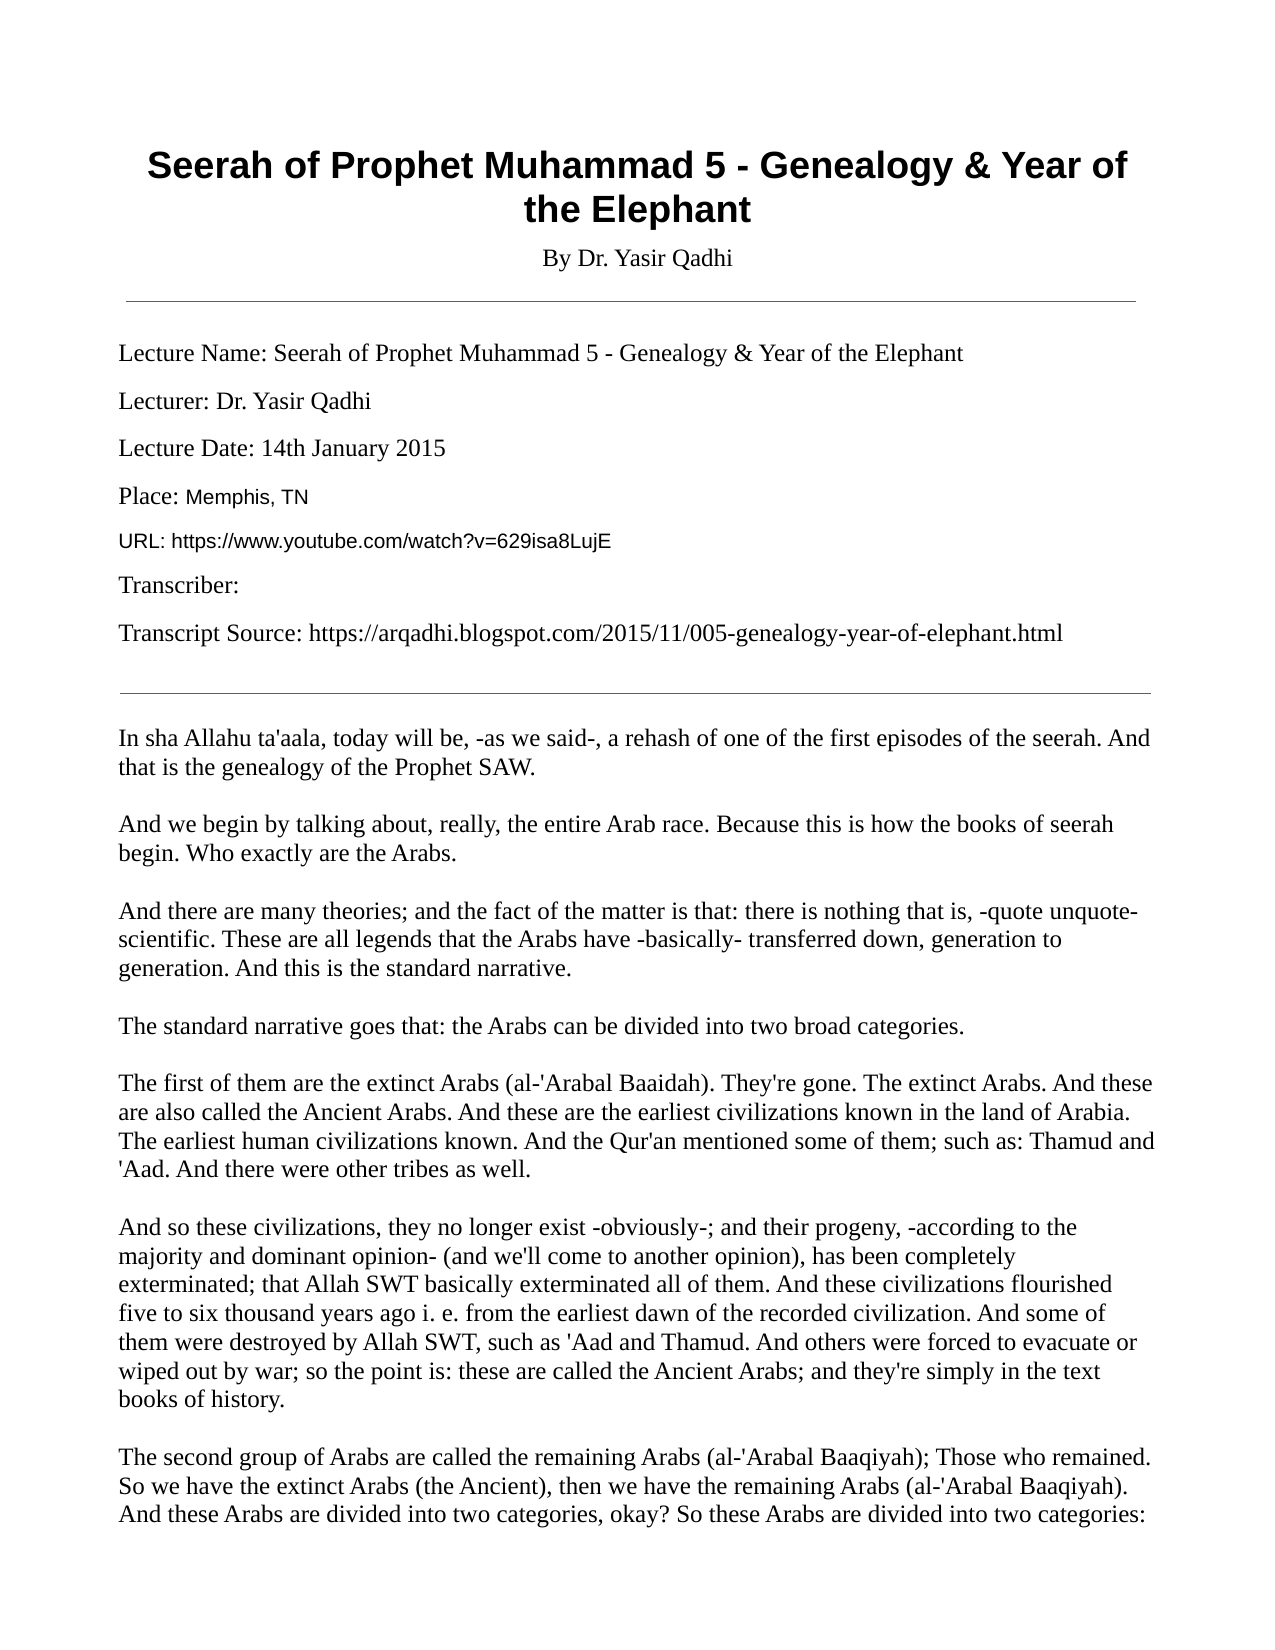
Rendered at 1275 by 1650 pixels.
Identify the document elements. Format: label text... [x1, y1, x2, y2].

text Transcriber: [118, 571, 1157, 599]
text Lecture Name: Seerah of Prophet Muhammad 5 - Genealogy & Year of the Elephant [118, 338, 1157, 367]
subtitle Seerah of Prophet Muhammad 5 - Genealogy & Year of the Elephant [118, 143, 1157, 230]
text URL: https://www.youtube.com/watch?v=629isa8LujE [118, 528, 1157, 552]
text In sha Allahu ta'aala, today will be, -as we said-, a rehash of one of the first episodes of the seerah. And that is the genealogy of the Prophet SAW. And we begin by talking about, really, the entire Arab race. Because this is how the books of seerah begin. Who exactly are the Arabs. And there are many theories; and the fact of the matter is that: there is nothing that is, -quote unquote- scientific. These are all legends that the Arabs have -basically- transferred down, generation to generation. And this is the standard narrative. The standard narrative goes that: the Arabs can be divided into two broad categories. The first of them are the extinct Arabs (al-'Arabal Baaidah). They're gone. The extinct Arabs. And these are also called the Ancient Arabs. And these are the earliest civilizations known in the land of Arabia. The earliest human civilizations known. And the Qur'an mentioned some of them; such as: Thamud and 'Aad. And there were other tribes as well. And so these civilizations, they no longer exist -obviously-; and their progeny, -according to the majority and dominant opinion- (and we'll come to another opinion), has been completely exterminated; that Allah SWT basically exterminated all of them. And these civilizations flourished five to six thousand years ago i. e. from the earliest dawn of the recorded civilization. And some of them were destroyed by Allah SWT, such as 'Aad and Thamud. And others were forced to evacuate or wiped out by war; so the point is: these are called the Ancient Arabs; and they're simply in the text books of history. The second group of Arabs are called the remaining Arabs (al-'Arabal Baaqiyah); Those who remained. So we have the extinct Arabs (the Ancient), then we have the remaining Arabs (al-'Arabal Baaqiyah). And these Arabs are divided into two categories, okay? So these Arabs are divided into two categories: [118, 723, 1157, 1528]
text By Dr. Yasir Qadhi [118, 243, 1157, 272]
text Transcript Source: https://arqadhi.blogspot.com/2015/11/005-genealogy-year-of-elephant.html [118, 618, 1157, 647]
text Lecturer: Dr. Yasir Qadhi [118, 386, 1157, 414]
text Place: Memphis, TN [118, 481, 1157, 510]
text Lecture Date: 14th January 2015 [118, 433, 1157, 462]
